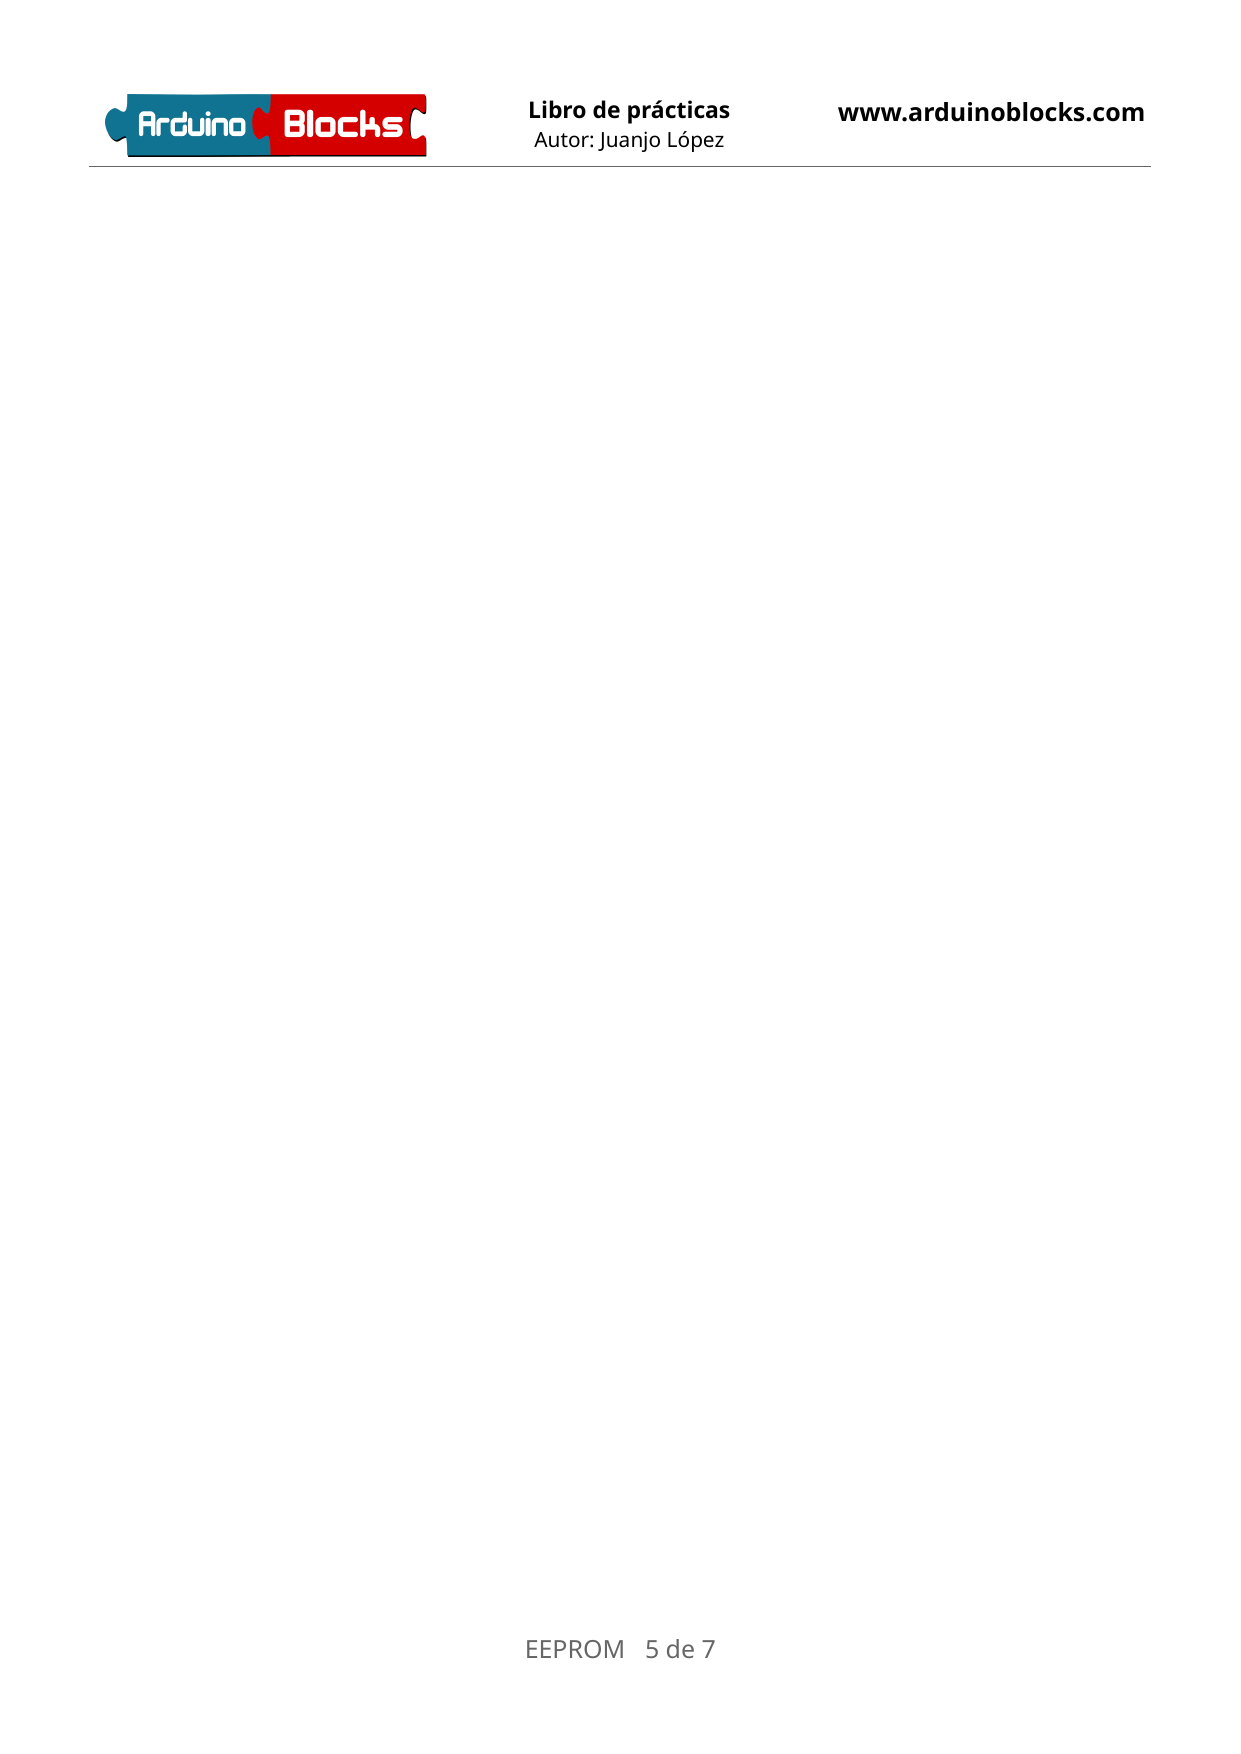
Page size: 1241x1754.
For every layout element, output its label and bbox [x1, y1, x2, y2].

picture [105, 94, 427, 157]
